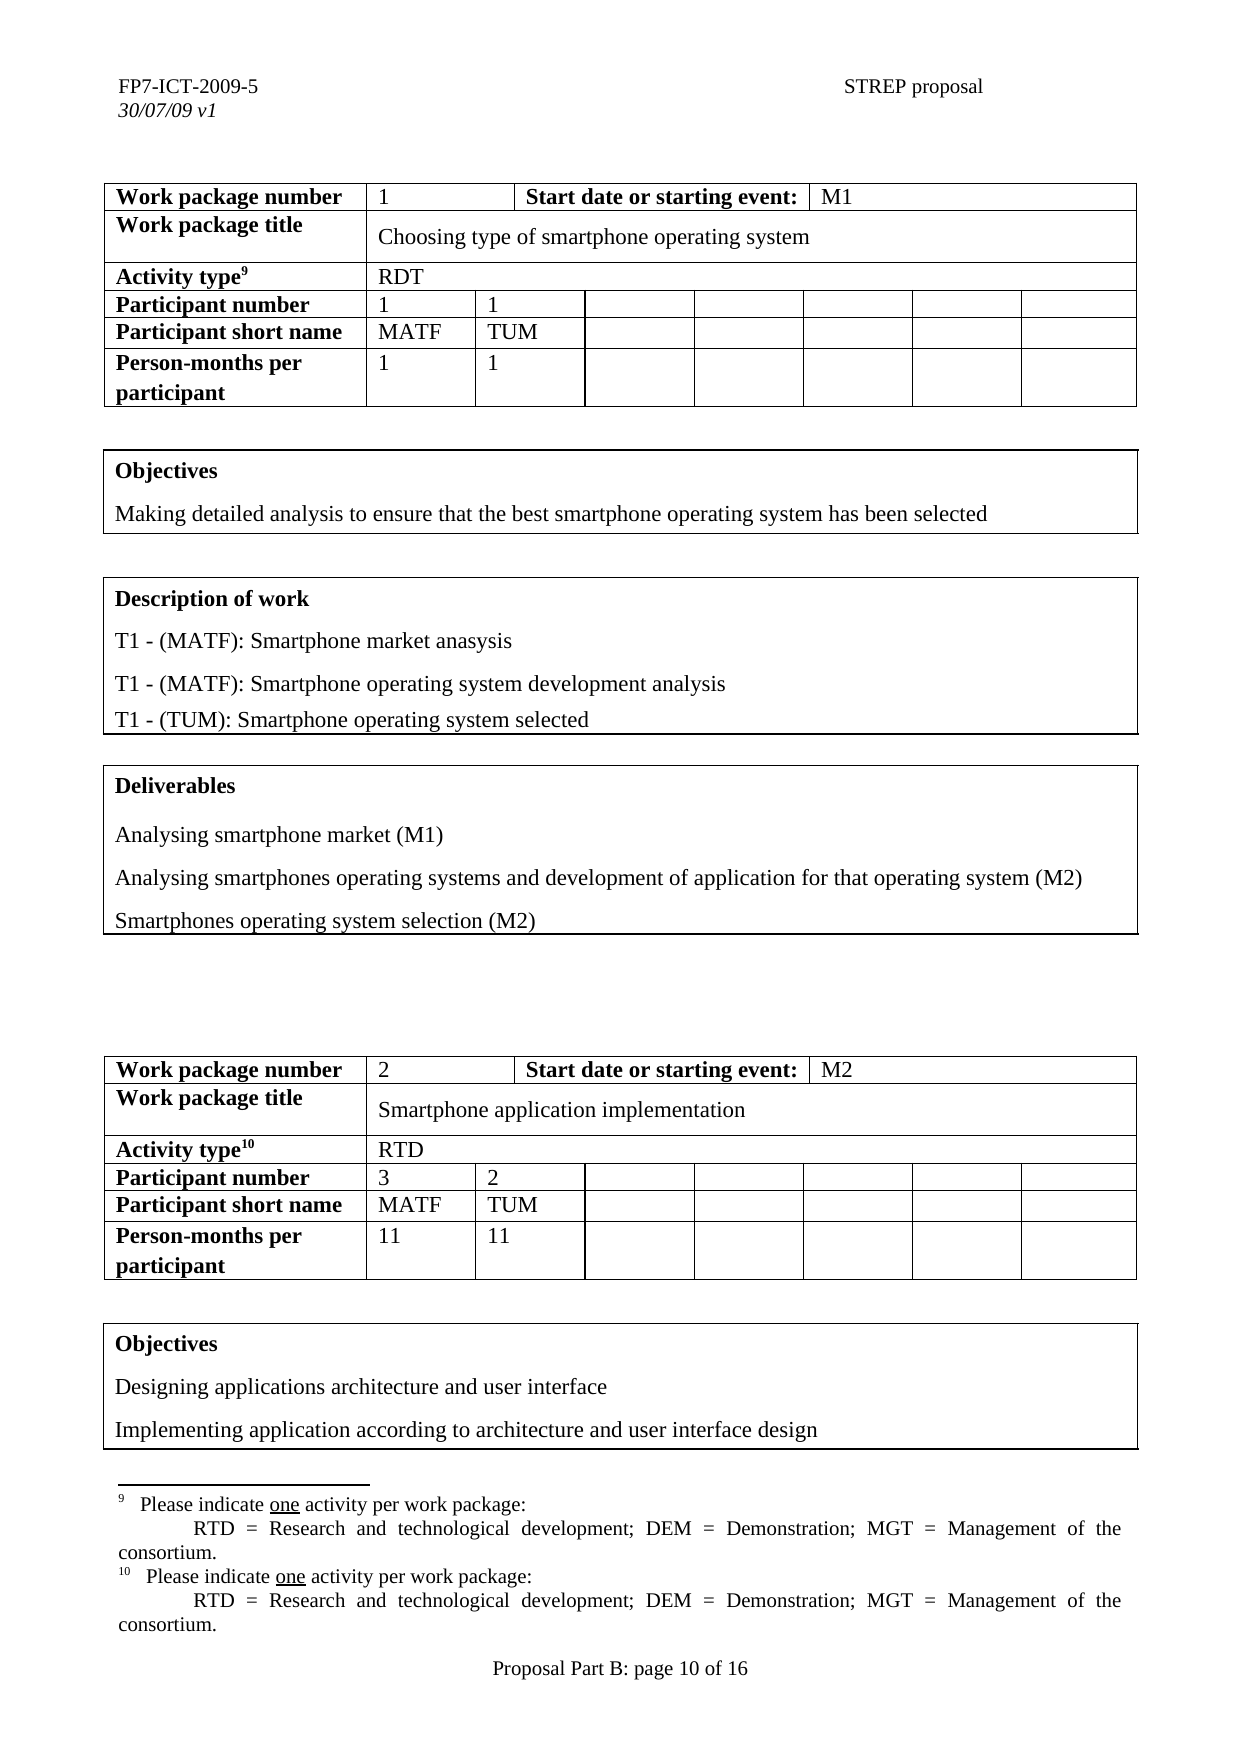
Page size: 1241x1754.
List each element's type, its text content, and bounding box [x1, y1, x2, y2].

table_header 1 [367, 184, 514, 210]
table_cell [1022, 349, 1136, 406]
table_header M1 [810, 184, 1136, 210]
table_cell MATF [367, 1191, 475, 1221]
table_cell [1022, 318, 1136, 348]
table_cell 1 [367, 349, 475, 406]
table_cell 2 [476, 1164, 584, 1190]
table_cell [586, 318, 694, 348]
table_header Deliverables Analysing smartphone market (M1) Analysing smartphones operating systems and development of application for that operating system (M2) Smartphones operating system selection (M2) [104, 766, 1137, 933]
table_cell Work package title [105, 1084, 366, 1135]
table_cell [695, 318, 803, 348]
table_cell [913, 1164, 1021, 1190]
table_cell [804, 1164, 912, 1190]
table_cell [586, 349, 694, 406]
table_cell TUM [476, 1191, 584, 1221]
table_cell [804, 349, 912, 406]
table_cell RTD [367, 1136, 1136, 1163]
table_cell [913, 1222, 1021, 1279]
table_cell Smartphone application implementation [367, 1084, 1136, 1135]
table_header Start date or starting event: [515, 1057, 809, 1083]
table_cell [1022, 1222, 1136, 1279]
table_header Start date or starting event: [515, 184, 809, 210]
table_header 2 [367, 1057, 514, 1083]
table_cell Participant number [105, 1164, 366, 1190]
table_cell [804, 318, 912, 348]
table_cell [804, 291, 912, 317]
table_cell [1022, 1191, 1136, 1221]
table_cell 1 [476, 349, 584, 406]
table_cell [1022, 1164, 1136, 1190]
table_cell Activity type [105, 263, 366, 289]
table_cell 11 [476, 1222, 584, 1279]
table_cell [913, 291, 1021, 317]
table_cell Activity type [105, 1136, 366, 1163]
table_cell Participant number [105, 291, 366, 317]
table_cell Participant short name [105, 318, 366, 348]
table_cell [804, 1222, 912, 1279]
table_cell Choosing type of smartphone operating system [367, 211, 1136, 262]
table_cell Person-months per participant [105, 349, 366, 406]
table_cell [695, 1191, 803, 1221]
table_cell [695, 1164, 803, 1190]
table_cell 3 [367, 1164, 475, 1190]
table_cell [586, 1191, 694, 1221]
table_cell [586, 1164, 694, 1190]
table_header Objectives Making detailed analysis to ensure that the best smartphone operating system has been selected [104, 451, 1137, 532]
table_cell 1 [367, 291, 475, 317]
table_header Work package number [105, 1057, 366, 1083]
table_cell TUM [476, 318, 584, 348]
table_cell Participant short name [105, 1191, 366, 1221]
table_cell [695, 349, 803, 406]
table_cell [913, 349, 1021, 406]
table_header Objectives Designing applications architecture and user interface Implementing application according to architecture and user interface design [104, 1324, 1137, 1448]
table_cell MATF [367, 318, 475, 348]
table_header Work package number [105, 184, 366, 210]
table_cell [804, 1191, 912, 1221]
table_cell Person-months per participant [105, 1222, 366, 1279]
table_header Description of work T1 - (MATF): Smartphone market anasysis T1 - (MATF): Smartphone operating system development analysis T1 - (TUM): Smartphone operating system selected [104, 578, 1137, 733]
table_cell Work package title [105, 211, 366, 262]
table_cell [586, 1222, 694, 1279]
table_cell [695, 291, 803, 317]
table_cell [695, 1222, 803, 1279]
table_cell 11 [367, 1222, 475, 1279]
table_cell [913, 318, 1021, 348]
table_cell RDT [367, 263, 1136, 289]
table_cell 1 [476, 291, 584, 317]
table_cell [586, 291, 694, 317]
table_cell [913, 1191, 1021, 1221]
table_cell [1022, 291, 1136, 317]
table_header M2 [810, 1057, 1136, 1083]
